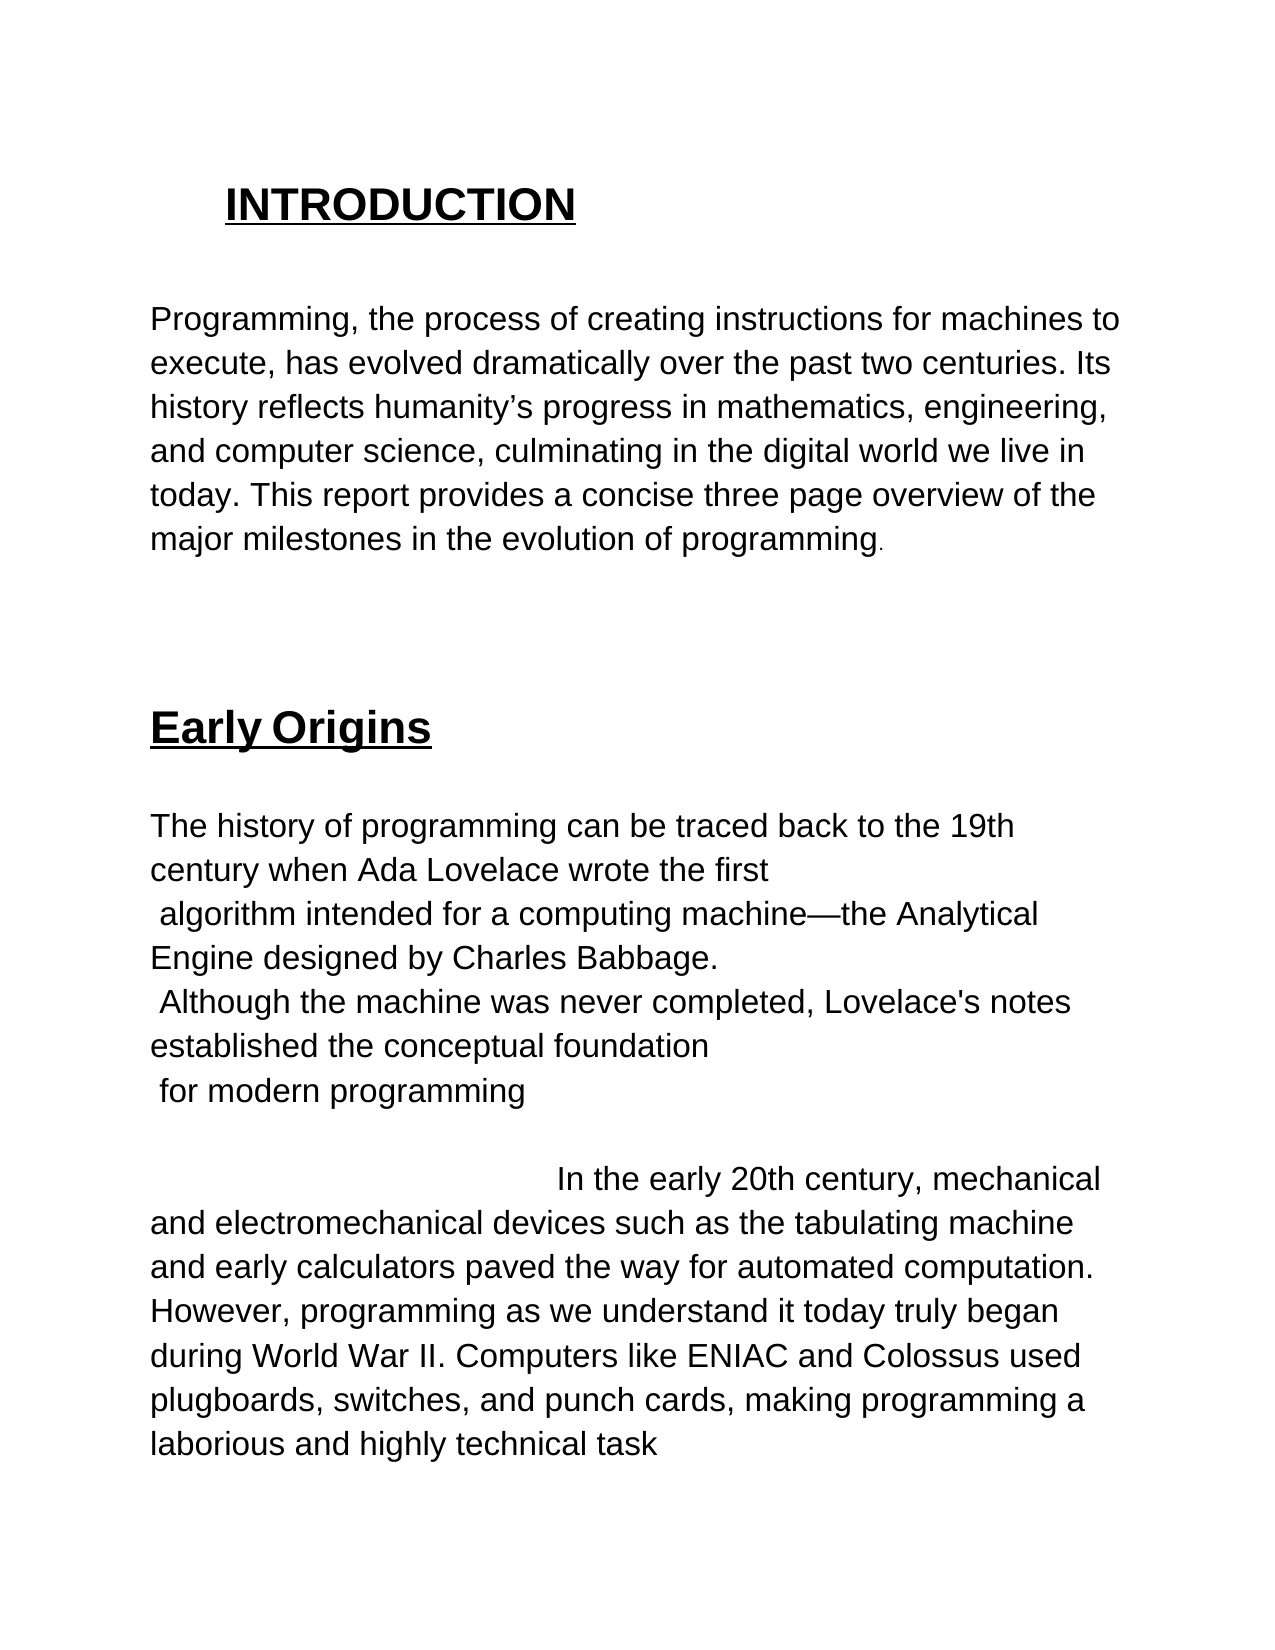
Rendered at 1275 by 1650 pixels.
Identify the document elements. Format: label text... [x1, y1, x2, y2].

text for modern programming [150, 1071, 1125, 1109]
text The history of programming can be traced back to the 19th century when Ada Lovelace wrote the first [150, 806, 1125, 888]
text Programming, the process of creating instructions for machines to execute, has evolved dramatically over the past two centuries. Its history reflects humanity’s progress in mathematics, engineering, and computer science, culminating in the digital world we live in today. This report provides a concise three page overview of the major milestones in the evolution of programming. [150, 298, 1125, 558]
text Early Origins [150, 701, 1125, 754]
text algorithm intended for a computing machine—the Analytical Engine designed by Charles Babbage. [150, 894, 1125, 977]
text Although the machine was never completed, Lovelace's notes established the conceptual foundation [150, 982, 1125, 1065]
text INTRODUCTION [225, 177, 1125, 230]
text In the early 20th century, mechanical and electromechanical devices such as the tabulating machine and early calculators paved the way for automated computation. However, programming as we understand it today truly began during World War II. Computers like ENIAC and Colossus used plugboards, switches, and punch cards, making programming a laborious and highly technical task [150, 1159, 1125, 1462]
